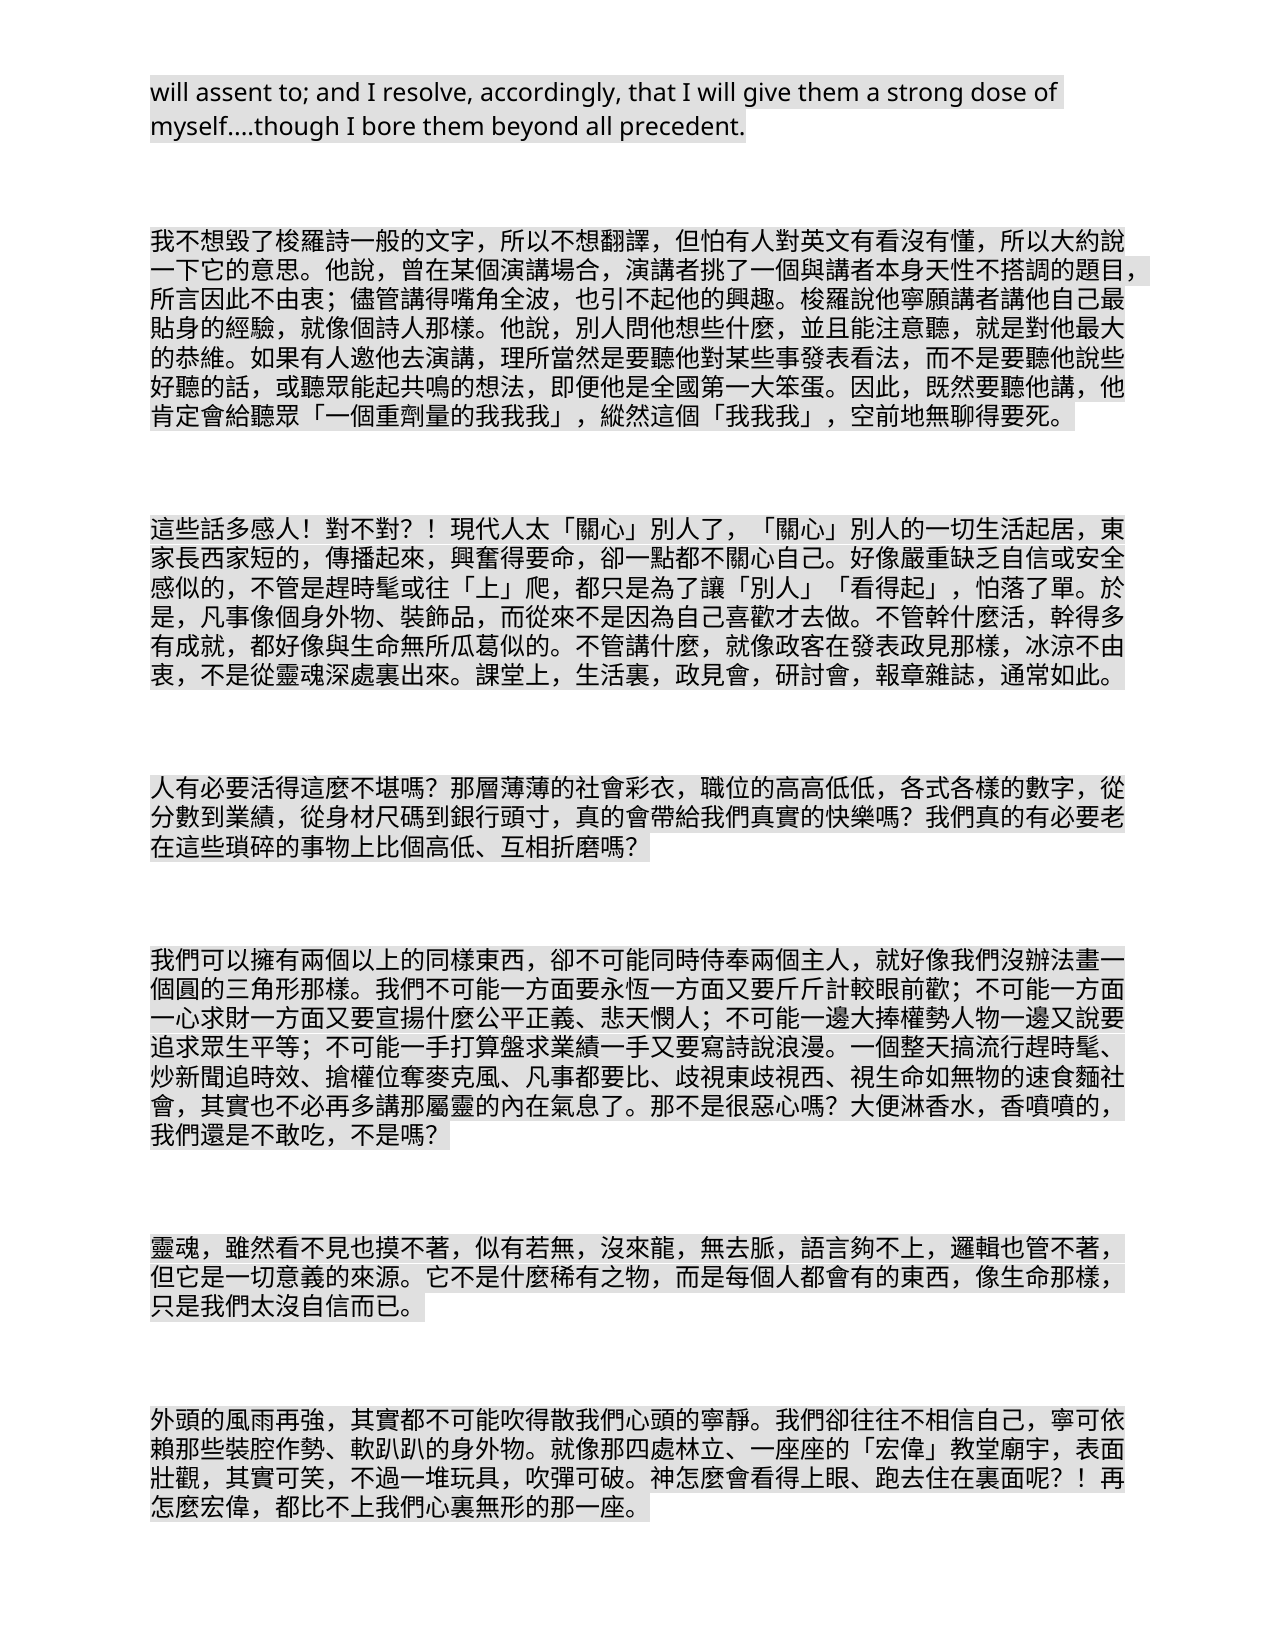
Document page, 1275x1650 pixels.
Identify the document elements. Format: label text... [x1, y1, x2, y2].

text 靈魂，雖然看不見也摸不著，似有若無，沒來龍，無去脈，語言夠不上，邏輯也管不著，但它是一切意義的來源。它不是什麼稀有之物，而是每個人都會有的東西，像生命那樣，只是我們太沒自信而已。 [150, 1234, 1125, 1322]
text 這些話多感人！對不對？！現代人太「關心」別人了，「關心」別人的一切生活起居，東家長西家短的，傳播起來，興奮得要命，卻一點都不關心自己。好像嚴重缺乏自信或安全感似的，不管是趕時髦或往「上」爬，都只是為了讓「別人」「看得起」，怕落了單。於是，凡事像個身外物、裝飾品，而從來不是因為自己喜歡才去做。不管幹什麼活，幹得多有成就，都好像與生命無所瓜葛似的。不管講什麼，就像政客在發表政見那樣，冰涼不由衷，不是從靈魂深處裏出來。課堂上，生活裏，政見會，研討會，報章雜誌，通常如此。 [150, 515, 1125, 690]
text 外頭的風雨再強，其實都不可能吹得散我們心頭的寧靜。我們卻往往不相信自己，寧可依賴那些裝腔作勢、軟趴趴的身外物。就像那四處林立、一座座的「宏偉」教堂廟宇，表面壯觀，其實可笑，不過一堆玩具，吹彈可破。神怎麼會看得上眼、跑去住在裏面呢？！再怎麼宏偉，都比不上我們心裏無形的那一座。 [150, 1406, 1125, 1522]
text 我們可以擁有兩個以上的同樣東西，卻不可能同時侍奉兩個主人，就好像我們沒辦法畫一個圓的三角形那樣。我們不可能一方面要永恆一方面又要斤斤計較眼前歡；不可能一方面一心求財一方面又要宣揚什麼公平正義、悲天憫人；不可能一邊大捧權勢人物一邊又說要追求眾生平等；不可能一手打算盤求業績一手又要寫詩說浪漫。一個整天搞流行趕時髦、炒新聞追時效、搶權位奪麥克風、凡事都要比、歧視東歧視西、視生命如無物的速食麵社會，其實也不必再多講那屬靈的內在氣息了。那不是很惡心嗎？大便淋香水，香噴噴的，我們還是不敢吃，不是嗎？ [150, 946, 1125, 1150]
text 人有必要活得這麼不堪嗎？那層薄薄的社會彩衣，職位的高高低低，各式各樣的數字，從分數到業績，從身材尺碼到銀行頭寸，真的會帶給我們真實的快樂嗎？我們真的有必要老在這些瑣碎的事物上比個高低、互相折磨嗎？ [150, 774, 1125, 862]
text 我不想毀了梭羅詩一般的文字，所以不想翻譯，但怕有人對英文有看沒有懂，所以大約說一下它的意思。他說，曾在某個演講場合，演講者挑了一個與講者本身天性不搭調的題目，所言因此不由衷；儘管講得嘴角全波，也引不起他的興趣。梭羅說他寧願講者講他自己最貼身的經驗，就像個詩人那樣。他說，別人問他想些什麼，並且能注意聽，就是對他最大的恭維。如果有人邀他去演講，理所當然是要聽他對某些事發表看法，而不是要聽他說些好聽的話，或聽眾能起共鳴的想法，即便他是全國第一大笨蛋。因此，既然要聽他講，他肯定會給聽眾「一個重劑量的我我我」，縱然這個「我我我」，空前地無聊得要死。 [150, 227, 1125, 431]
text will assent to; and I resolve, accordingly, that I will give them a strong dose of myself....though I bore them beyond all precedent. [150, 75, 1125, 143]
